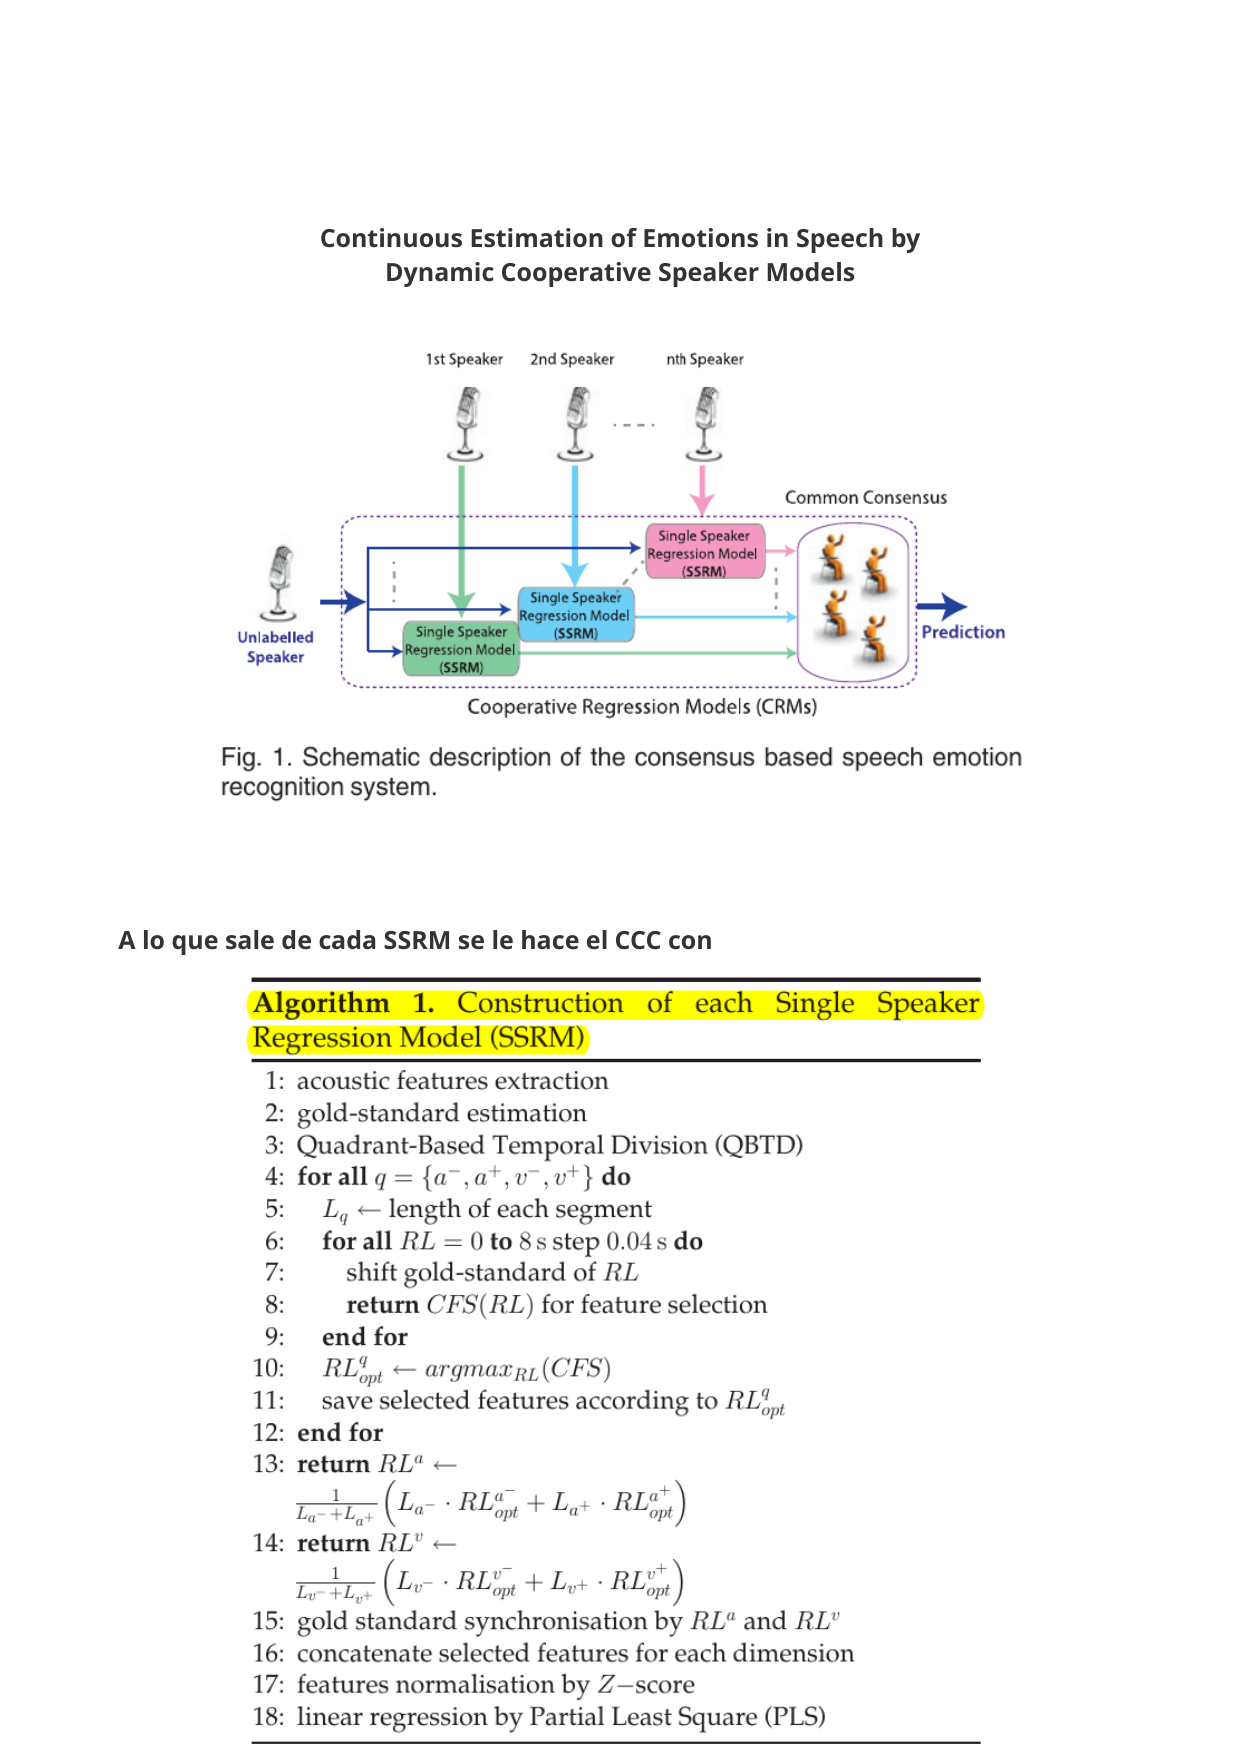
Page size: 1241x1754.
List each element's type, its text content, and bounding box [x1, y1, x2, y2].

picture [206, 322, 1034, 821]
text Continuous Estimation of Emotions in Speech by [118, 220, 1122, 254]
picture [236, 962, 1010, 1754]
text A lo que sale de cada SSRM se le hace el CCC con [118, 923, 1122, 957]
text Dynamic Cooperative Speaker Models [118, 254, 1122, 288]
